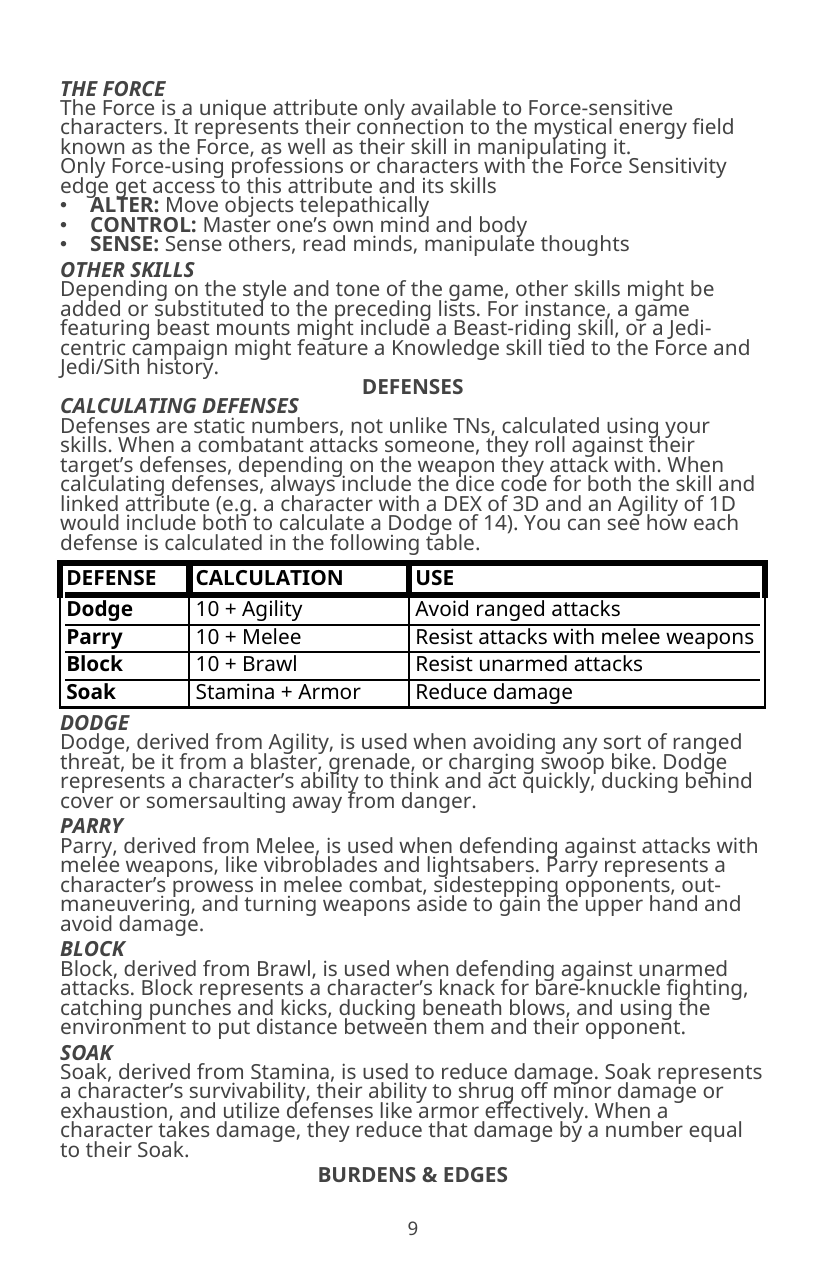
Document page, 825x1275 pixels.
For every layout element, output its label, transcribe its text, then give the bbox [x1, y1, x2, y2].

table_cell Soak [61, 679, 188, 706]
subtitle SOAK [60, 1044, 765, 1064]
text Parry, derived from Melee, is used when defending against attacks with melee weapons, like vibroblades and lightsabers. Parry represents a character’s prowess in melee combat, sidestepping opponents, out-maneuvering, and turning weapons aside to gain the upper hand and avoid damage. [60, 837, 765, 935]
table_cell Resist attacks with melee weapons [410, 624, 764, 651]
text The Force is a unique attribute only available to Force-sensitive characters. It represents their connection to the mystical energy field known as the Force, as well as their skill in manipulating it. [60, 100, 765, 158]
text Depending on the style and tone of the game, other skills might be added or substituted to the preceding lists. For instance, a game featuring beast mounts might include a Beast-riding skill, or a Jedi-centric campaign might feature a Knowledge skill tied to the Force and Jedi/Sith history. [60, 281, 765, 379]
table_header USE [412, 566, 762, 592]
text Defenses are static numbers, not unlike TNs, calculated using your skills. When a combatant attacks someone, they roll against their target’s defenses, depending on the weapon they attack with. When calculating defenses, always include the dice code for both the skill and linked attribute (e.g. a character with a DEX of 3D and an Agility of 1D would include both to calculate a Dodge of 14). You can see how each defense is calculated in the following table. [60, 418, 765, 554]
text Only Force-using professions or characters with the Force Sensitivity edge get access to this attribute and its skills [60, 158, 765, 197]
subtitle CALCULATING DEFENSES [60, 398, 765, 418]
list SENSE: Sense others, read minds, manipulate thoughts [60, 236, 765, 256]
subtitle OTHER SKILLS [60, 262, 765, 281]
subtitle THE FORCE [60, 81, 765, 100]
table_cell Resist unarmed attacks [410, 651, 764, 679]
table_cell Reduce damage [410, 679, 764, 706]
table_cell Dodge [61, 592, 188, 624]
table_cell Stamina + Armor [190, 681, 408, 706]
table_cell Avoid ranged attacks [410, 592, 764, 624]
subtitle BURDENS & EDGES [60, 1167, 765, 1187]
subtitle DEFENSES [60, 379, 765, 398]
text Soak, derived from Stamina, is used to reduce damage. Soak represents a character’s survivability, their ability to shrug off minor damage or exhaustion, and utilize defenses like armor effectively. When a character takes damage, they reduce that damage by a number equal to their Soak. [60, 1064, 765, 1161]
table_cell Block [61, 651, 188, 679]
table_cell Parry [61, 624, 188, 651]
text Dodge, derived from Agility, is used when avoiding any sort of ranged threat, be it from a blaster, grenade, or charging swoop bike. Dodge represents a character’s ability to think and act quickly, ducking behind cover or somersaulting away from danger. [60, 734, 765, 812]
list ALTER: Move objects telepathically [60, 197, 765, 217]
table_header CALCULATION [193, 566, 406, 592]
text Block, derived from Brawl, is used when defending against unarmed attacks. Block represents a character’s knack for bare-knuckle fighting, catching punches and kicks, ducking beneath blows, and using the environment to put distance between them and their opponent. [60, 960, 765, 1038]
table_header DEFENSE [63, 566, 186, 592]
table_cell 10 + Brawl [190, 653, 408, 679]
table_cell 10 + Melee [190, 626, 408, 651]
subtitle PARRY [60, 818, 765, 837]
list CONTROL: Master one’s own mind and body [60, 217, 765, 236]
subtitle DODGE [60, 714, 765, 734]
subtitle BLOCK [60, 941, 765, 960]
table_cell 10 + Agility [190, 598, 408, 624]
